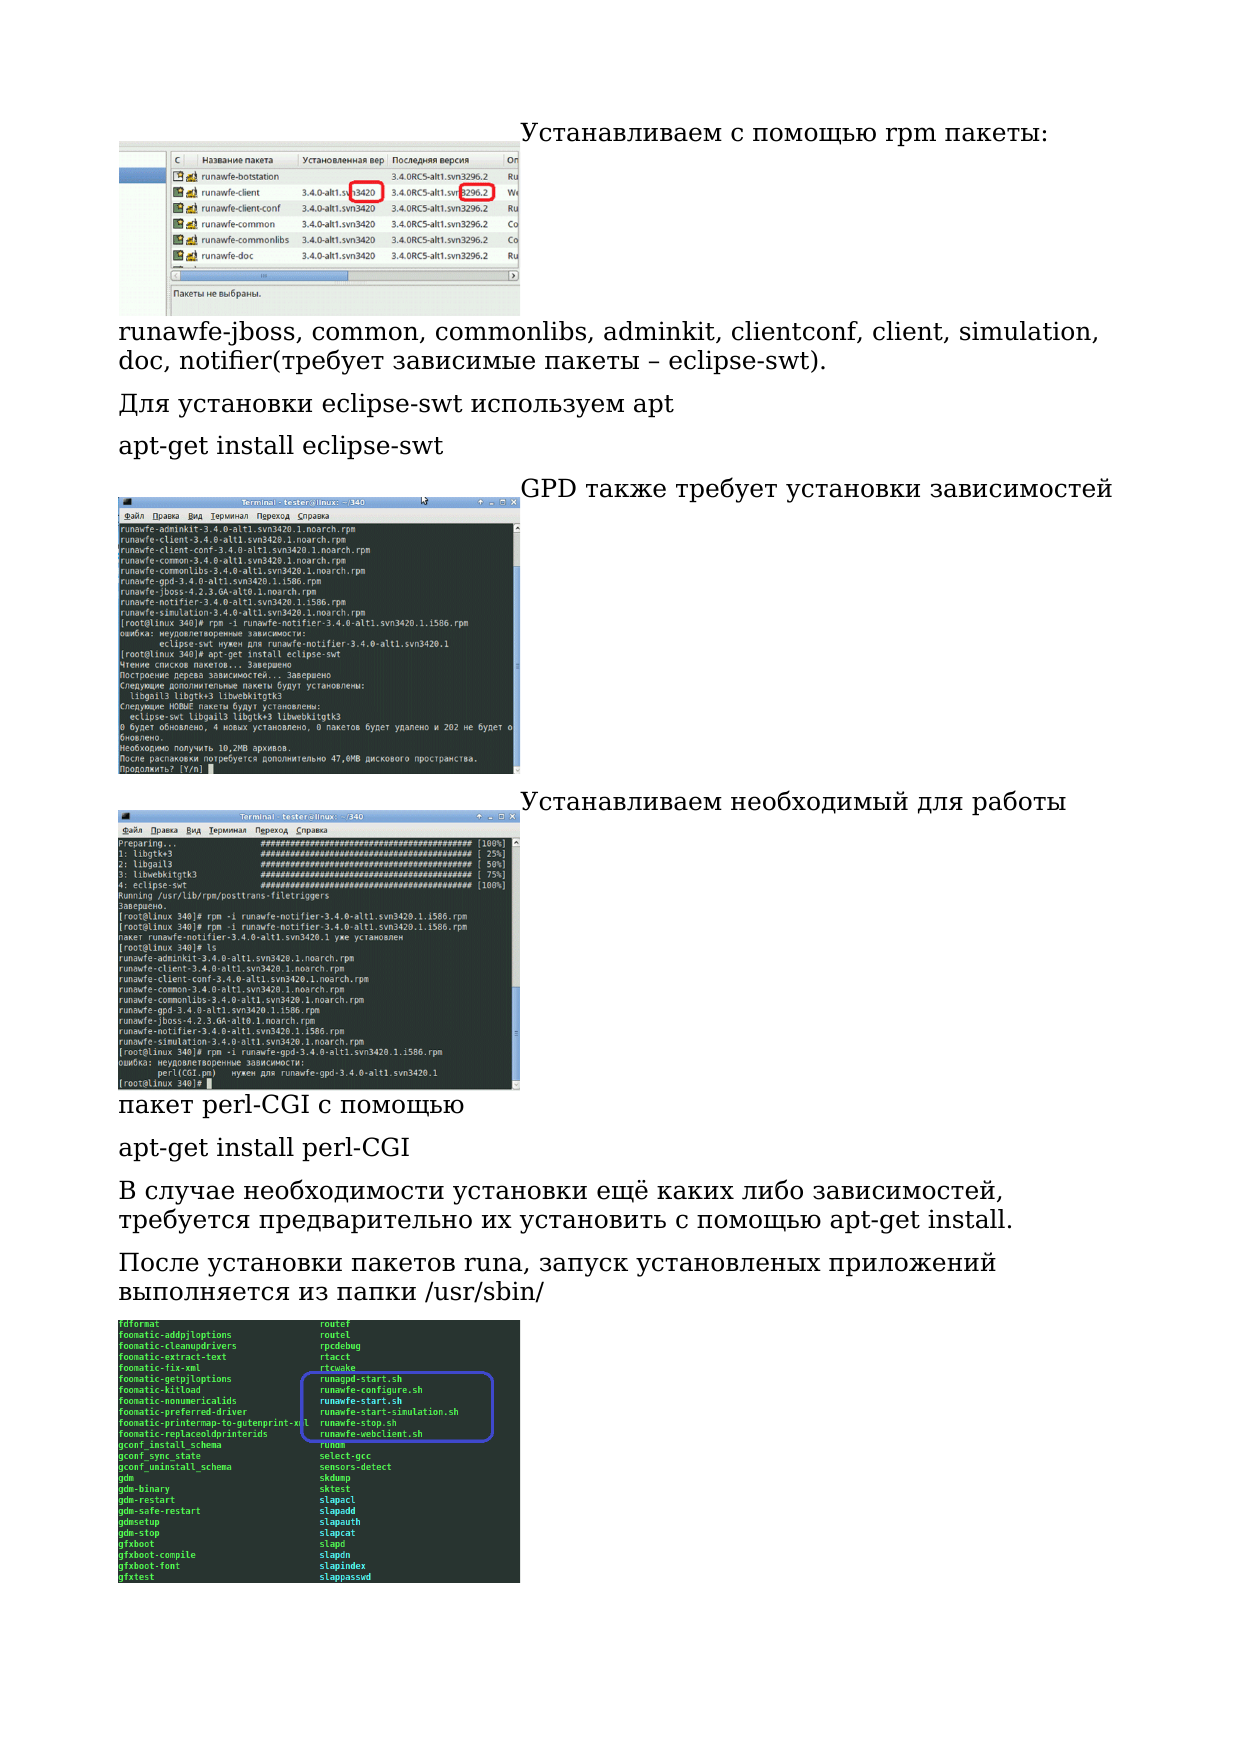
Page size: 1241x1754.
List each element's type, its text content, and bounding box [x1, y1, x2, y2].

text Для установки eclipse-swt используем apt [118, 389, 1122, 418]
picture [118, 810, 521, 1091]
picture [118, 141, 521, 317]
text Устанавливаем с помощью rpm пакеты: runawfe-jboss, common, commonlibs, adminkit, clientconf, client, simulation, doc, notifier(требует зависимые пакеты – eclipse-swt). [118, 118, 1122, 375]
picture [118, 497, 521, 774]
text GPD также требует установки зависимостей [118, 474, 1122, 773]
text apt-get install perl-CGI [118, 1133, 1122, 1163]
text apt-get install eclipse-swt [118, 431, 1122, 461]
picture [118, 1320, 521, 1583]
text После установки пакетов runa, запуск установленых приложений выполняется из папки /usr/sbin/ [118, 1248, 1122, 1306]
text В случае необходимости установки ещё каких либо зависимостей, требуется предварительно их установить с помощью apt-get install. [118, 1176, 1122, 1234]
text Устанавливаем необходимый для работы пакет perl-CGI с помощью [118, 787, 1122, 1120]
